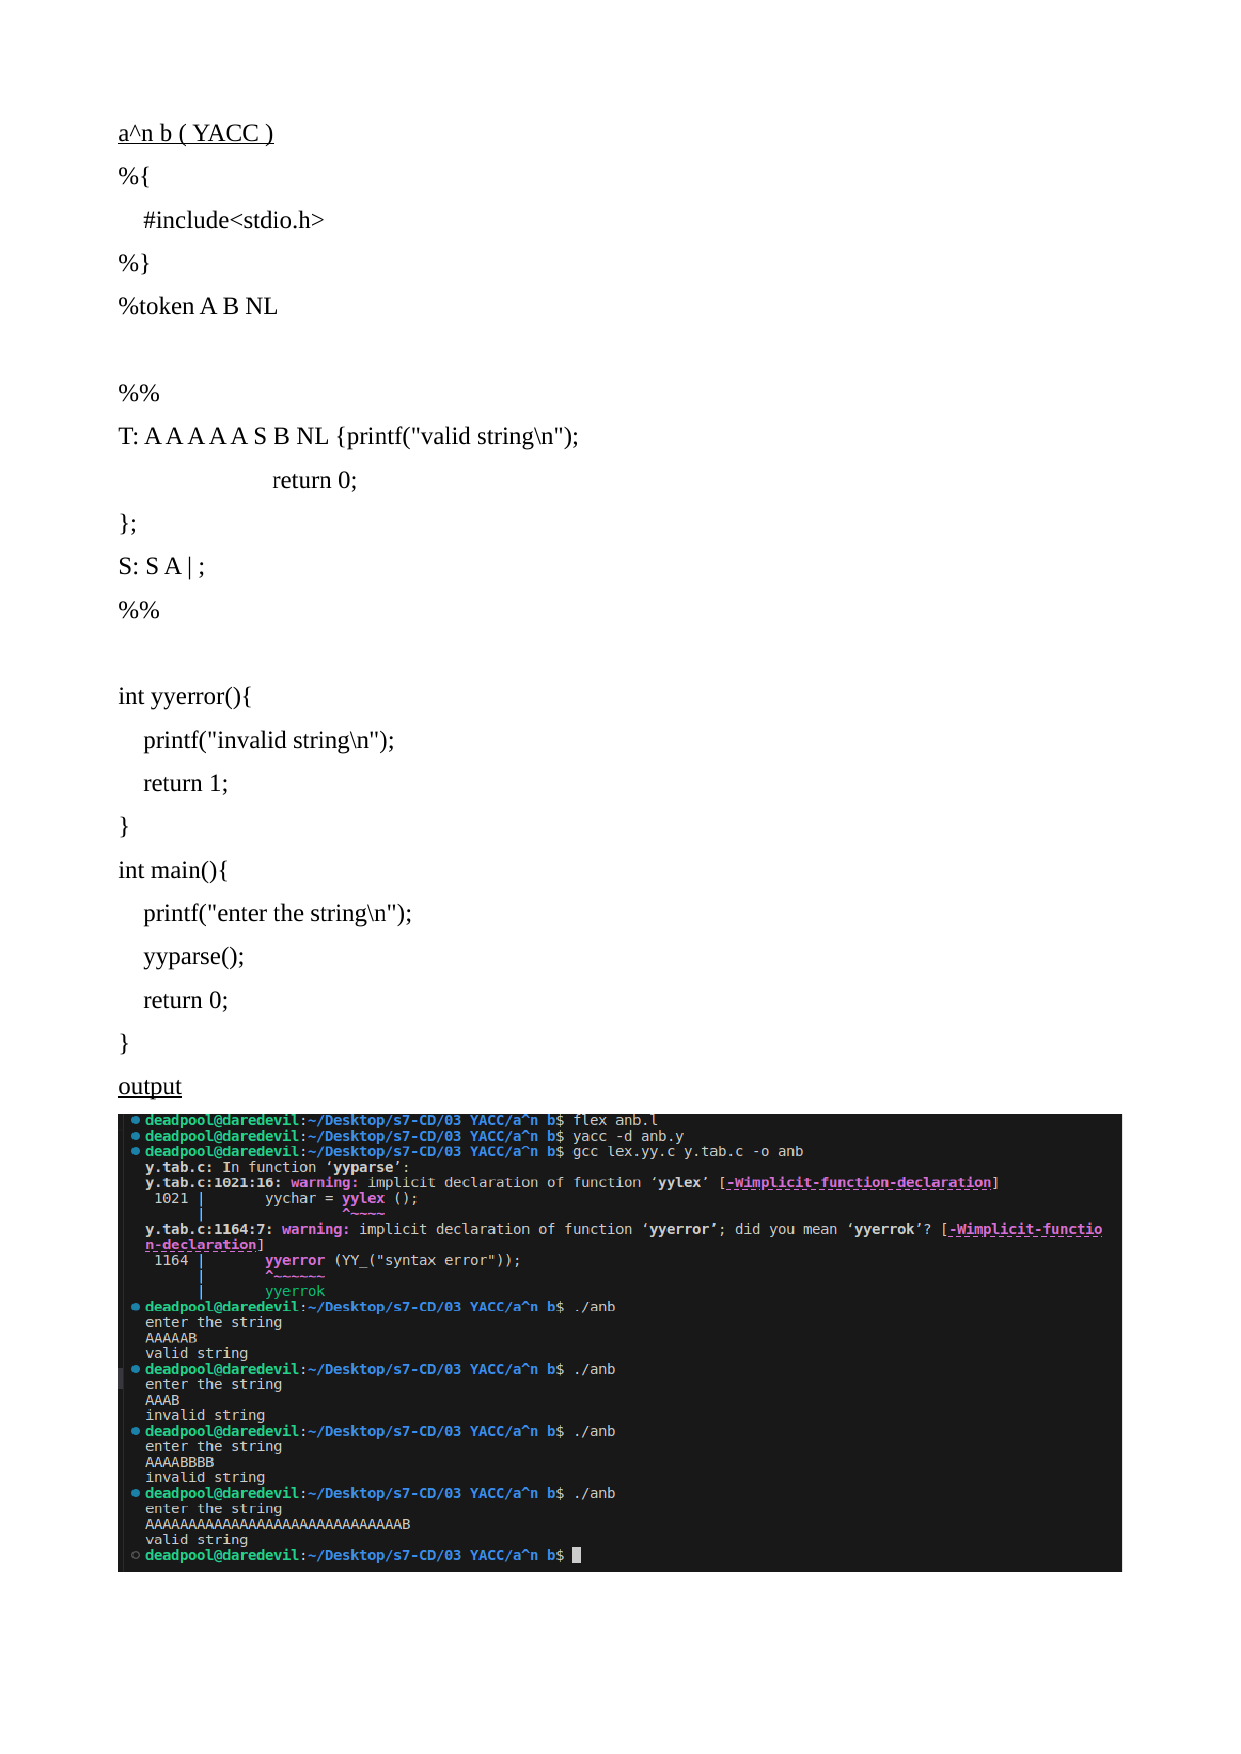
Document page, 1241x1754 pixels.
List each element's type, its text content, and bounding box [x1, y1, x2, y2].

text return 0; [118, 465, 1122, 493]
text }; [118, 508, 1122, 537]
text printf("enter the string\n"); [118, 898, 1122, 927]
text } [118, 811, 1122, 840]
text int main(){ [118, 855, 1122, 883]
text #include<stdio.h> [118, 205, 1122, 233]
text return 1; [118, 768, 1122, 797]
text %% [118, 595, 1122, 623]
text printf("invalid string\n"); [118, 725, 1122, 753]
picture [118, 1114, 1123, 1572]
text %} [118, 248, 1122, 277]
text a^n b ( YACC ) [118, 118, 1122, 147]
text int yyerror(){ [118, 681, 1122, 710]
text S: S A | ; [118, 551, 1122, 580]
text yyparse(); [118, 941, 1122, 970]
text return 0; [118, 985, 1122, 1013]
text %% [118, 378, 1122, 407]
text %token A B NL [118, 291, 1122, 320]
text output [118, 1071, 1122, 1100]
text %{ [118, 161, 1122, 190]
text } [118, 1028, 1122, 1057]
text T: A A A A A S B NL {printf("valid string\n"); [118, 421, 1122, 450]
